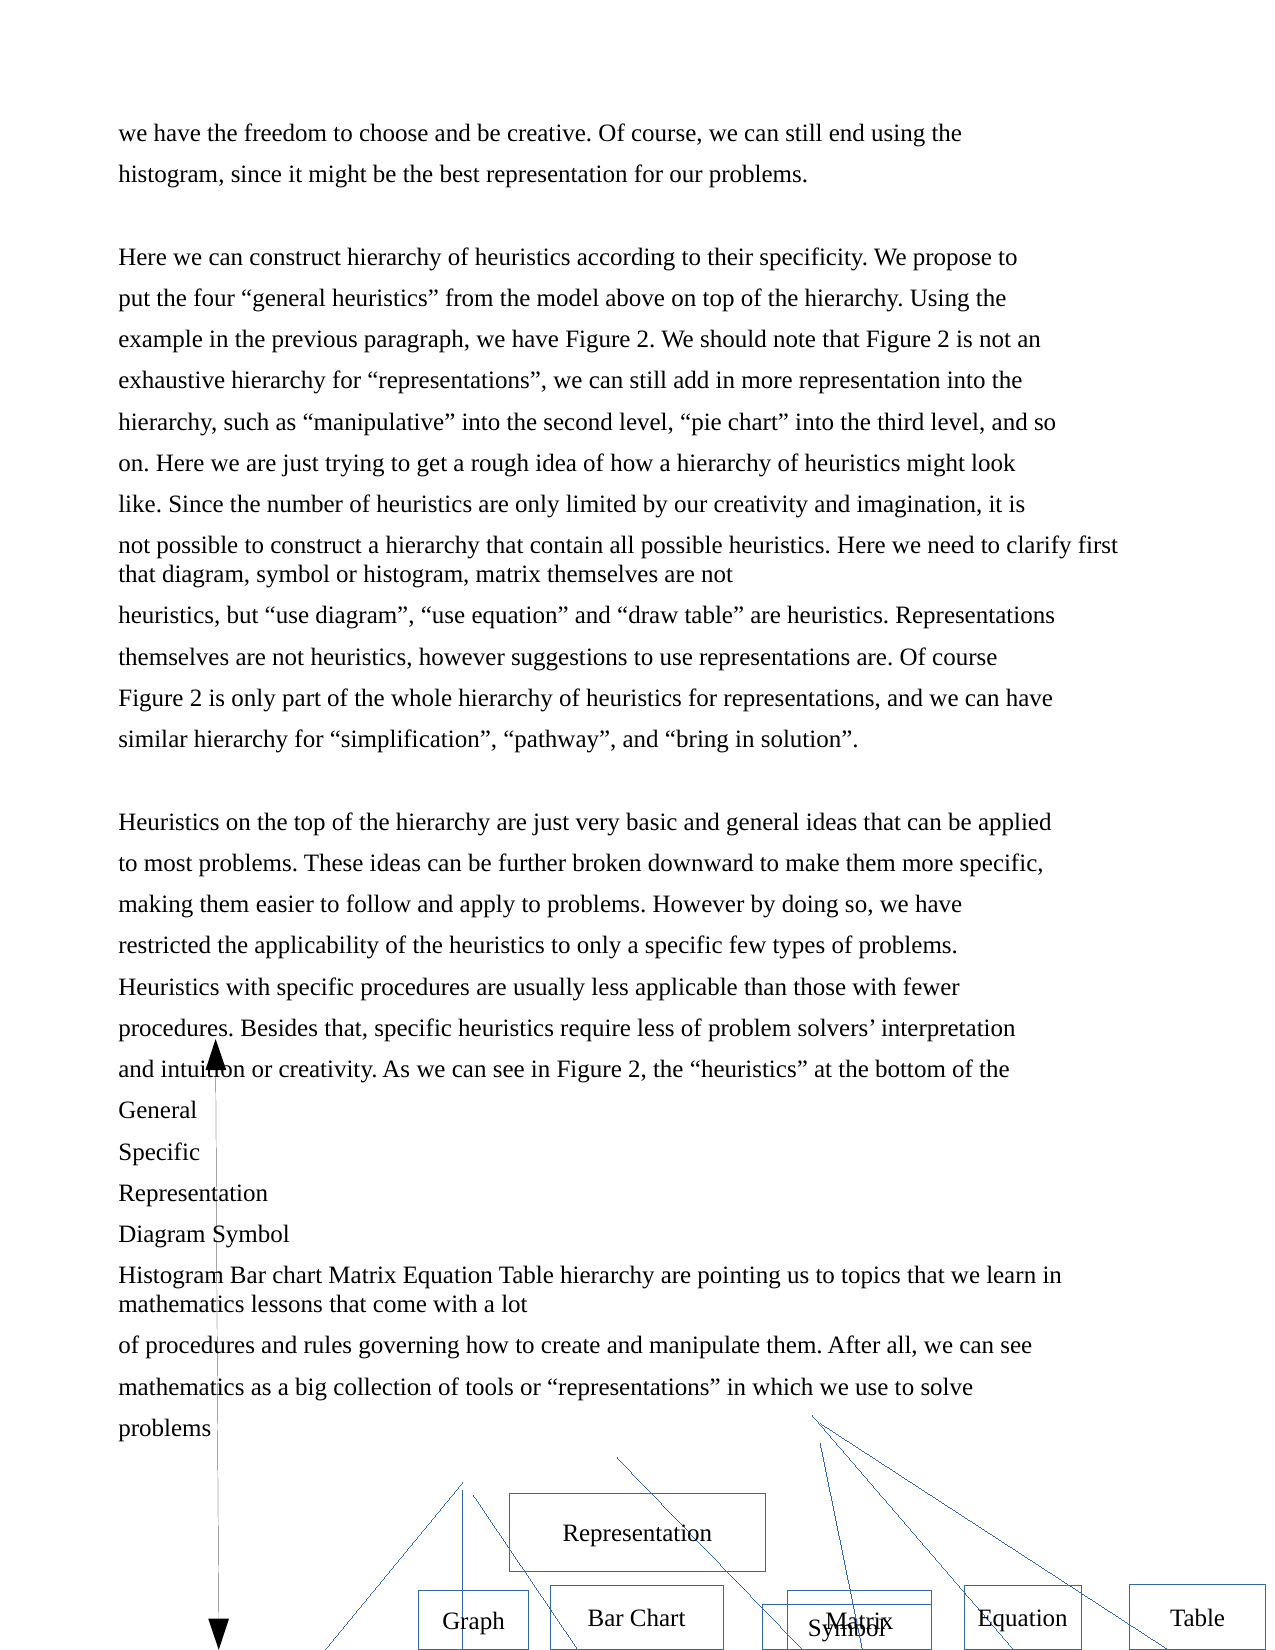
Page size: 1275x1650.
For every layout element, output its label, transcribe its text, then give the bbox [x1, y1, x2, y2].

text not possible to construct a hierarchy that contain all possible heuristics. Here we need to clarify first that diagram, symbol or histogram, matrix themselves are not [118, 531, 1157, 588]
text we have the freedom to choose and be creative. Of course, we can still end using the [118, 118, 1157, 147]
text procedures. Besides that, specific heuristics require less of problem solvers’ interpretation [118, 1013, 1157, 1042]
text and intuition or creativity. As we can see in Figure 2, the “heuristics” at the bottom of the [118, 1054, 215, 1083]
text General [118, 1096, 215, 1124]
text of procedures and rules governing how to create and manipulate them. After all, we can see [118, 1331, 217, 1359]
text of procedures and rules governing how to create and manipulate them. After all, we can see [218, 1331, 1157, 1359]
text Representation [217, 1178, 1157, 1207]
text Histogram Bar chart Matrix Equation Table hierarchy are pointing us to topics that we learn in mathematics lessons that come with a lot [118, 1261, 216, 1318]
text making them easier to follow and apply to problems. However by doing so, we have [118, 889, 1157, 918]
text Diagram Symbol [118, 1219, 216, 1248]
text Heuristics with specific procedures are usually less applicable than those with fewer [118, 972, 1157, 1001]
text Figure 2 is only part of the whole hierarchy of heuristics for representations, and we can have [118, 683, 1157, 712]
text histogram, since it might be the best representation for our problems. [118, 159, 1157, 188]
text heuristics, but “use diagram”, “use equation” and “draw table” are heuristics. Representations [118, 601, 1157, 629]
text put the four “general heuristics” from the model above on top of the hierarchy. Using the [118, 283, 1157, 312]
text [216, 1096, 1157, 1124]
text and intuition or creativity. As we can see in Figure 2, the “heuristics” at the bottom of the [216, 1054, 1157, 1083]
text Diagram Symbol [217, 1219, 1157, 1248]
text on. Here we are just trying to get a rough idea of how a hierarchy of heuristics might look [118, 448, 1157, 477]
text Here we can construct hierarchy of heuristics according to their specificity. We propose to [118, 242, 1157, 271]
text mathematics as a big collection of tools or “representations” in which we use to solve [218, 1372, 1157, 1401]
text themselves are not heuristics, however suggestions to use representations are. Of course [118, 642, 1157, 671]
text similar hierarchy for “simplification”, “pathway”, and “bring in solution”. [118, 724, 1157, 753]
text hierarchy, such as “manipulative” into the second level, “pie chart” into the third level, and so [118, 407, 1157, 436]
text to most problems. These ideas can be further broken downward to make them more specific, [118, 848, 1157, 877]
text mathematics as a big collection of tools or “representations” in which we use to solve [118, 1372, 217, 1401]
text [217, 1137, 1157, 1166]
text restricted the applicability of the heuristics to only a specific few types of problems. [118, 931, 1157, 959]
text Heuristics on the top of the hierarchy are just very basic and general ideas that can be applied [118, 807, 1157, 836]
text Histogram Bar chart Matrix Equation Table hierarchy are pointing us to topics that we learn in mathematics lessons that come with a lot [217, 1261, 1157, 1318]
text [218, 1413, 1157, 1442]
text Specific [118, 1137, 216, 1166]
text example in the previous paragraph, we have Figure 2. We should note that Figure 2 is not an [118, 324, 1157, 353]
text exhaustive hierarchy for “representations”, we can still add in more representation into the [118, 366, 1157, 394]
text Representation [118, 1178, 216, 1207]
text like. Since the number of heuristics are only limited by our creativity and imagination, it is [118, 489, 1157, 518]
text problems [118, 1413, 217, 1442]
